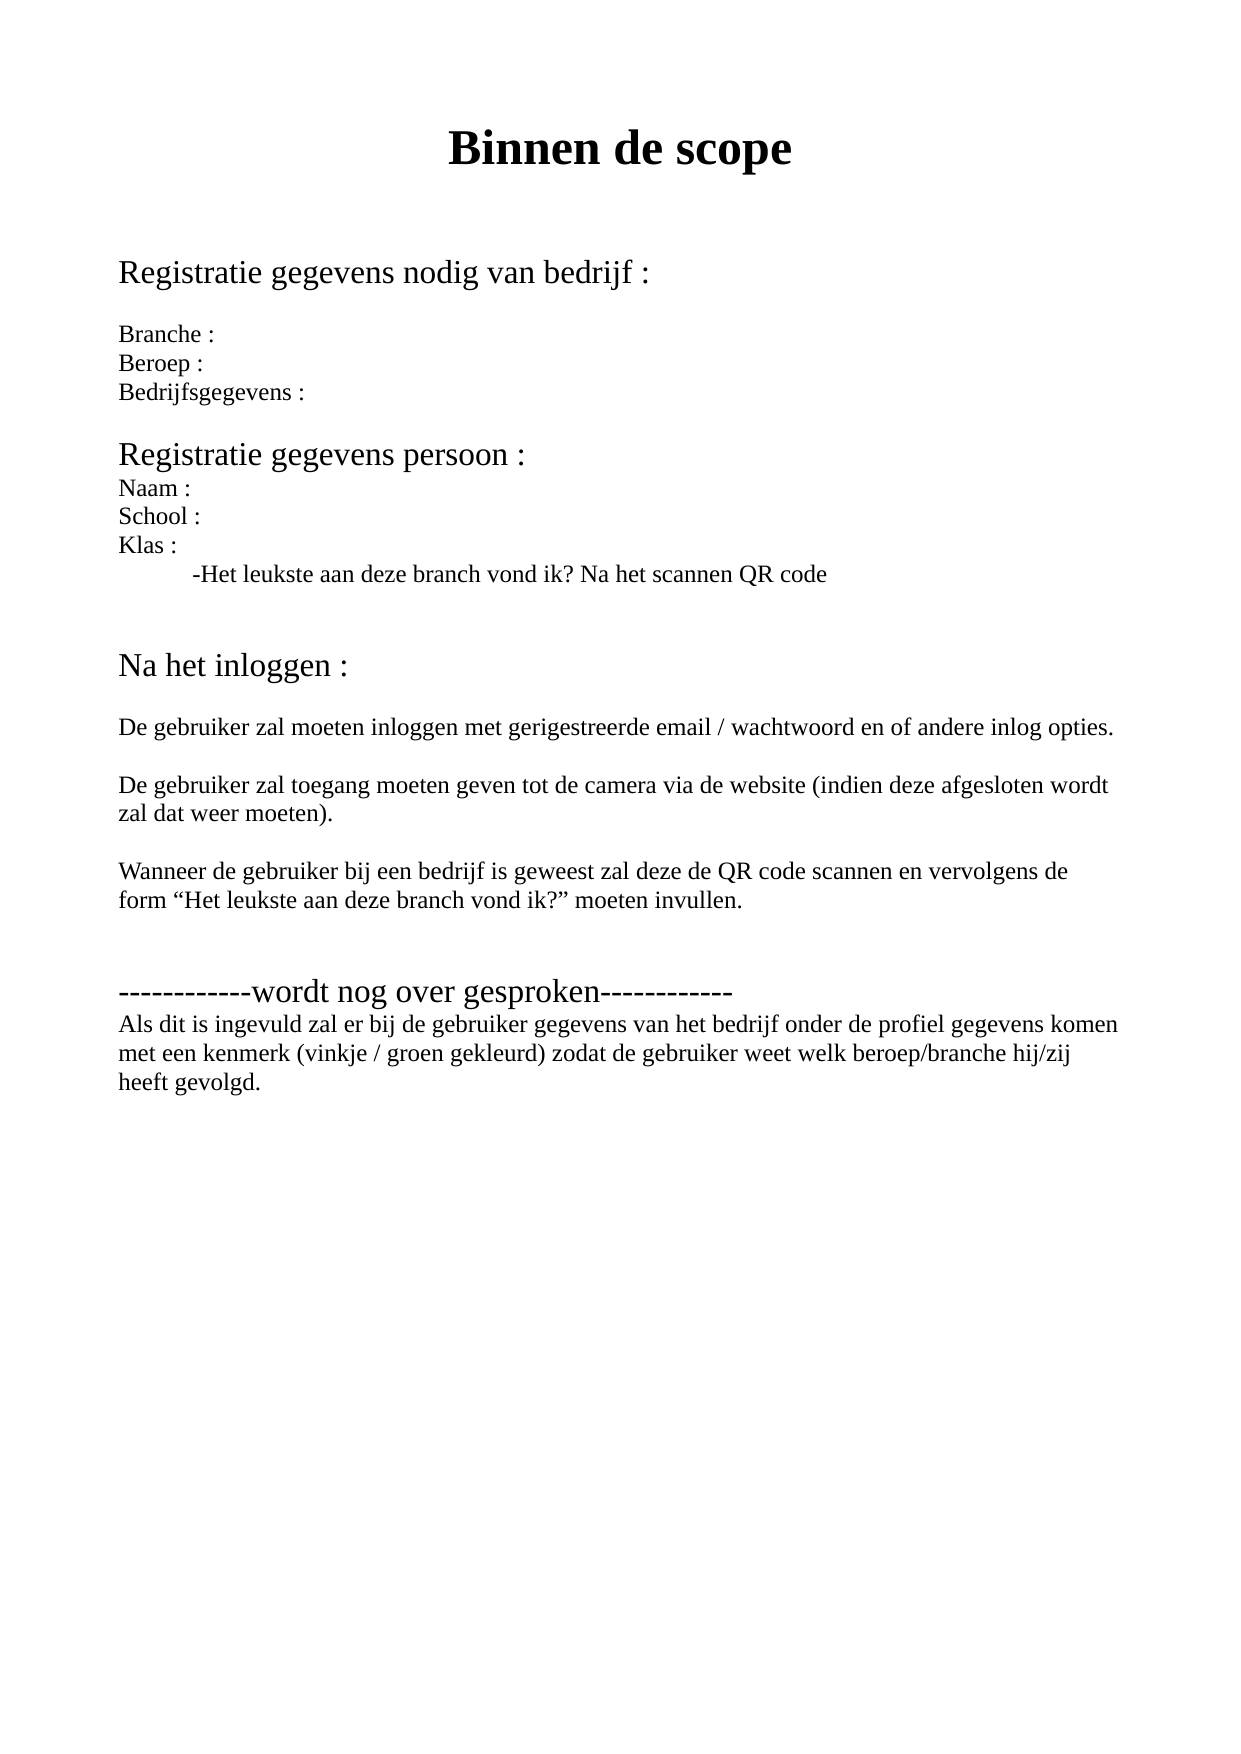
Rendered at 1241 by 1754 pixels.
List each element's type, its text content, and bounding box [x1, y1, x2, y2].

text Binnen de scope [118, 118, 1122, 176]
text Na het inloggen : [118, 645, 1122, 683]
text Naam : School : [118, 473, 1122, 530]
text ------------wordt nog over gesproken------------ [118, 971, 1122, 1009]
text Beroep : [118, 348, 1122, 377]
text Registratie gegevens persoon : [118, 434, 1122, 473]
text Klas : [118, 530, 1122, 559]
text -Het leukste aan deze branch vond ik? Na het scannen QR code [118, 559, 1122, 588]
text Registratie gegevens nodig van bedrijf : [118, 252, 1122, 291]
text Wanneer de gebruiker bij een bedrijf is geweest zal deze de QR code scannen en vervolgens de form “Het leukste aan deze branch vond ik?” moeten invullen. [118, 856, 1122, 913]
text Bedrijfsgegevens : [118, 377, 1122, 406]
text Als dit is ingevuld zal er bij de gebruiker gegevens van het bedrijf onder de profiel gegevens komen met een kenmerk (vinkje / groen gekleurd) zodat de gebruiker weet welk beroep/branche hij/zij heeft gevolgd. [118, 1009, 1122, 1096]
text Branche : [118, 319, 1122, 348]
text De gebruiker zal moeten inloggen met gerigestreerde email / wachtwoord en of andere inlog opties. [118, 712, 1122, 741]
text De gebruiker zal toegang moeten geven tot de camera via de website (indien deze afgesloten wordt zal dat weer moeten). [118, 770, 1122, 827]
